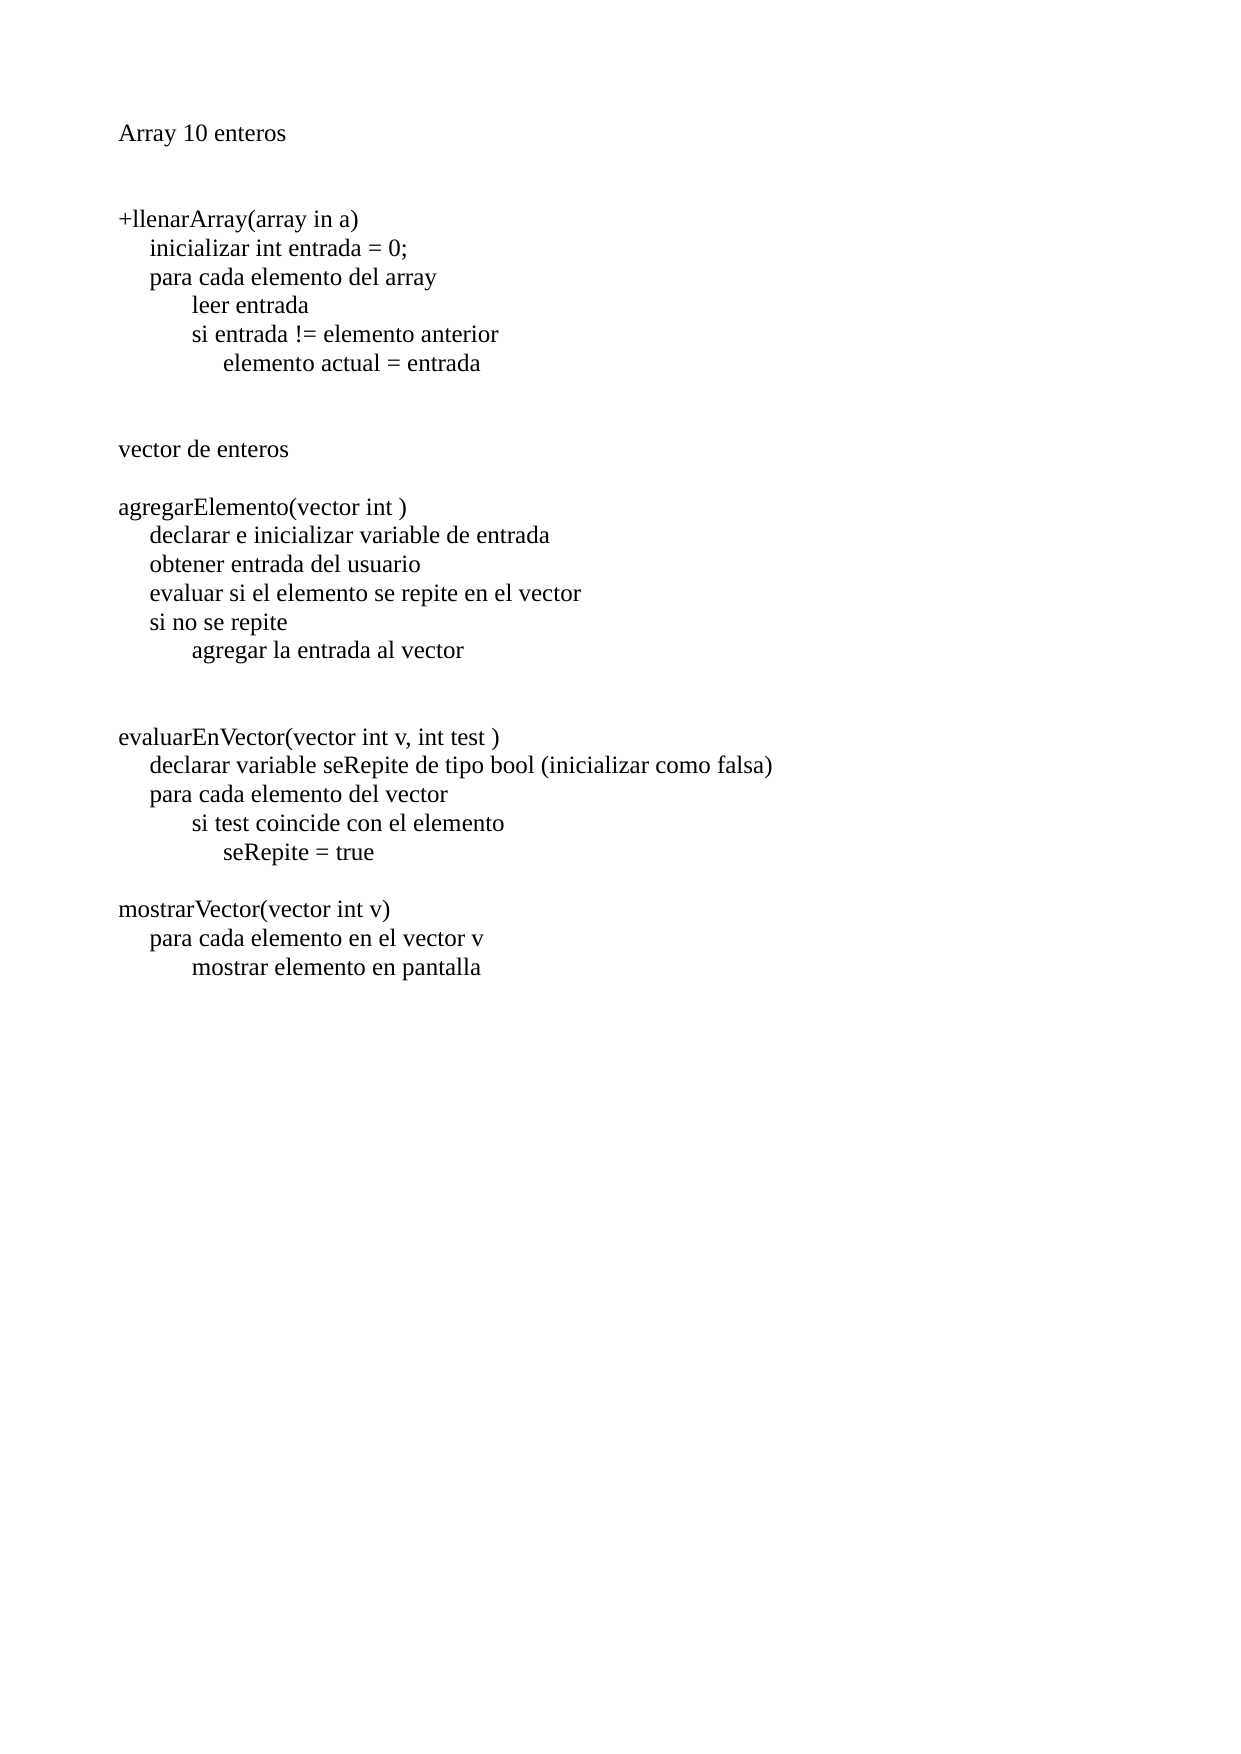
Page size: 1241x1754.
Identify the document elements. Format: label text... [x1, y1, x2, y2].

text evaluar si el elemento se repite en el vector [118, 578, 1122, 607]
text para cada elemento en el vector v [118, 923, 1122, 952]
text +llenarArray(array in a) [118, 204, 1122, 233]
text inicializar int entrada = 0; [118, 233, 1122, 262]
text evaluarEnVector(vector int v, int test ) [118, 722, 1122, 751]
text seRepite = true [118, 837, 1122, 866]
text mostrarVector(vector int v) [118, 894, 1122, 923]
text obtener entrada del usuario [118, 549, 1122, 578]
text vector de enteros [118, 434, 1122, 463]
text mostrar elemento en pantalla [118, 952, 1122, 981]
text elemento actual = entrada [118, 348, 1122, 377]
text si entrada != elemento anterior [118, 319, 1122, 348]
text leer entrada [118, 291, 1122, 319]
text declarar e inicializar variable de entrada [118, 521, 1122, 549]
text Array 10 enteros [118, 118, 1122, 147]
text si test coincide con el elemento [118, 808, 1122, 837]
text agregar la entrada al vector [118, 636, 1122, 664]
text declarar variable seRepite de tipo bool (inicializar como falsa) [118, 751, 1122, 779]
text si no se repite [118, 607, 1122, 636]
text para cada elemento del vector [118, 779, 1122, 808]
text para cada elemento del array [118, 262, 1122, 291]
text agregarElemento(vector int ) [118, 492, 1122, 521]
